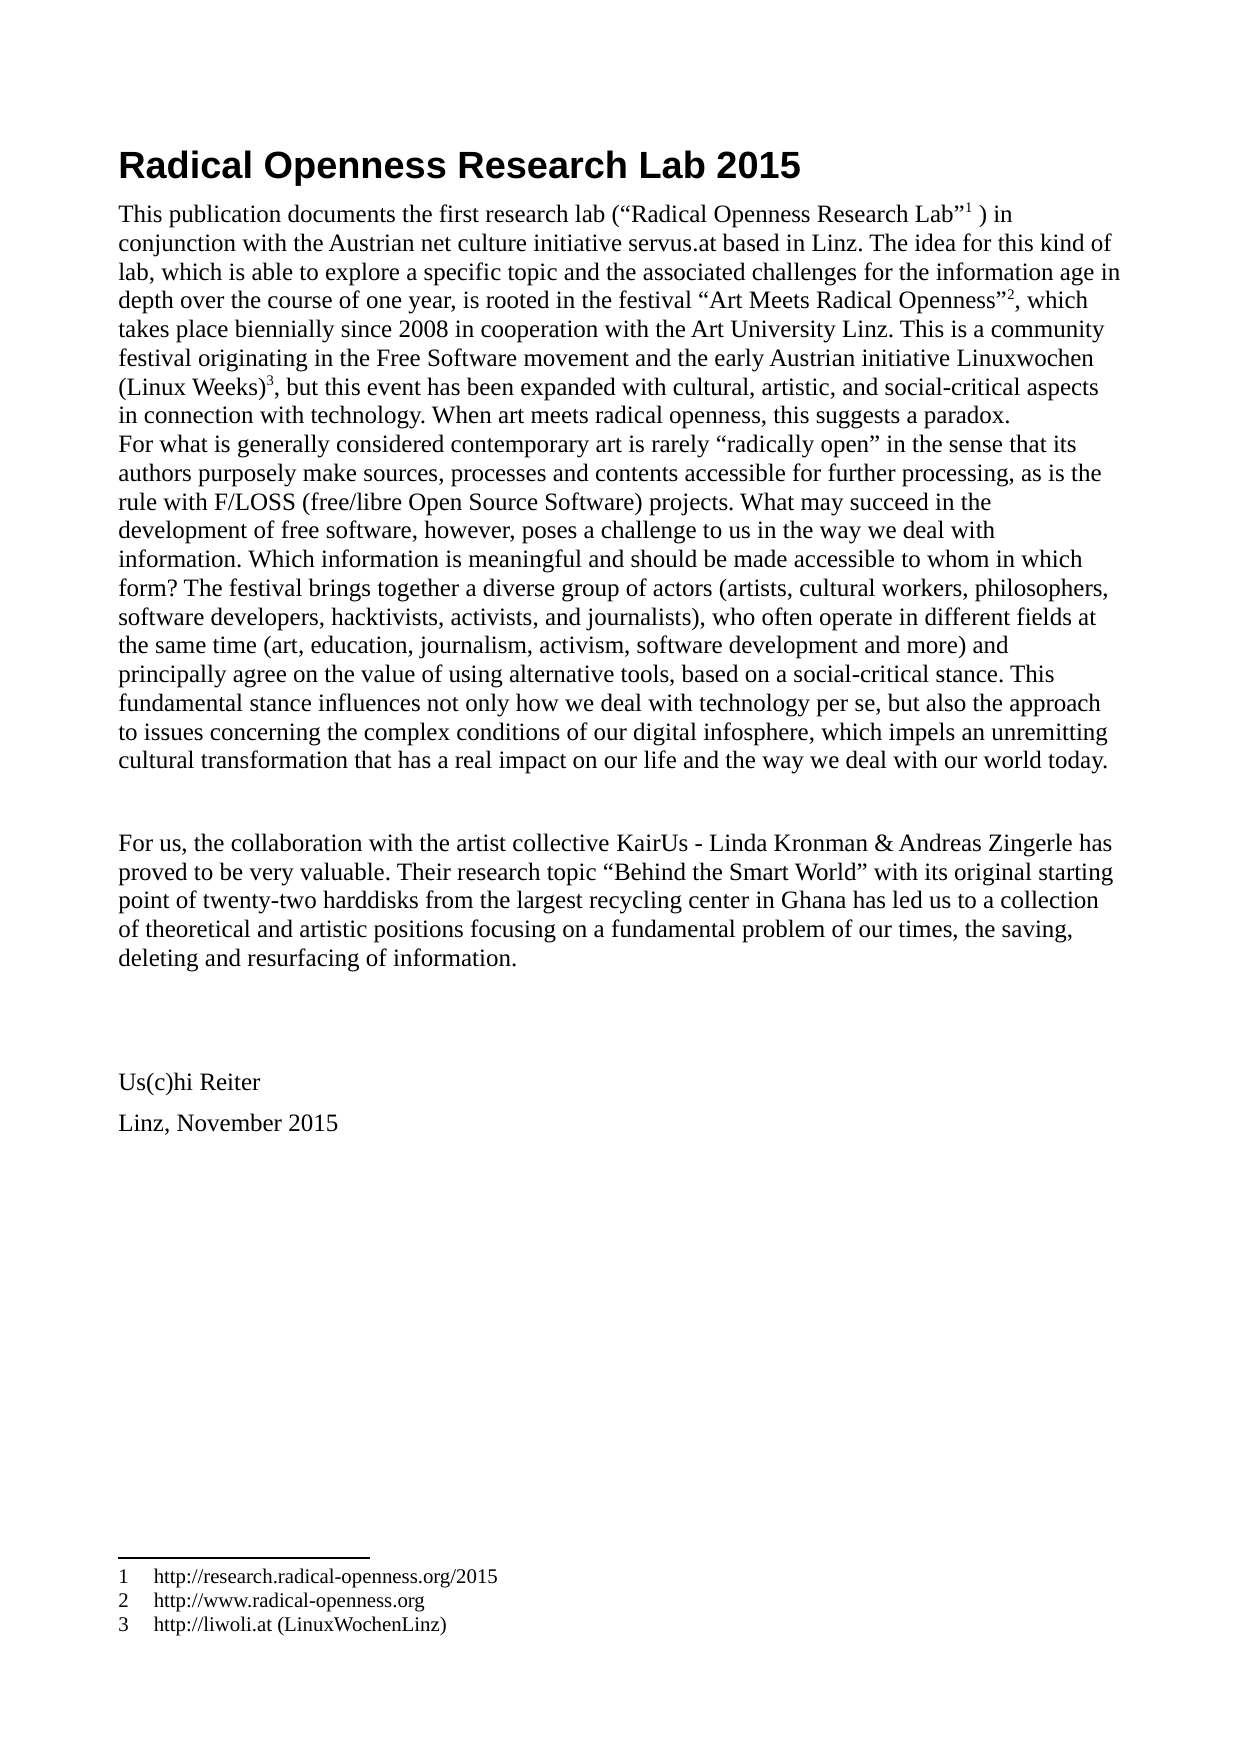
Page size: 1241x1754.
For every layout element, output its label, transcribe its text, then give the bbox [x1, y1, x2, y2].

text For us, the collaboration with the artist collective KairUs - Linda Kronman & Andreas Zingerle has proved to be very valuable. Their research topic “Behind the Smart World” with its original starting point of twenty-two harddisks from the largest recycling center in Ghana has led us to a collection of theoretical and artistic positions focusing on a fundamental problem of our times, the saving, deleting and resurfacing of information. [118, 828, 1122, 972]
subtitle Radical Openness Research Lab 2015 [118, 143, 1122, 187]
text Linz, November 2015 [118, 1108, 1122, 1137]
text Us(c)hi Reiter [118, 1067, 1122, 1096]
text This publication documents the first research lab (“Radical Openness Research Lab” ) in conjunction with the Austrian net culture initiative servus.at based in Linz. The idea for this kind of lab, which is able to explore a specific topic and the associated challenges for the information age in depth over the course of one year, is rooted in the festival “Art Meets Radical Openness”, which takes place biennially since 2008 in cooperation with the Art University Linz. This is a community festival originating in the Free Software movement and the early Austrian initiative Linuxwochen (Linux Weeks), but this event has been expanded with cultural, artistic, and social-critical aspects in connection with technology. When art meets radical openness, this suggests a paradox. For what is generally considered contemporary art is rarely “radically open” in the sense that its authors purposely make sources, processes and contents accessible for further processing, as is the rule with F/LOSS (free/libre Open Source Software) projects. What may succeed in the development of free software, however, poses a challenge to us in the way we deal with information. Which information is meaningful and should be made accessible to whom in which form? The festival brings together a diverse group of actors (artists, cultural workers, philosophers, software developers, hacktivists, activists, and journalists), who often operate in different fields at the same time (art, education, journalism, activism, software development and more) and principally agree on the value of using alternative tools, based on a social-critical stance. This fundamental stance influences not only how we deal with technology per se, but also the approach to issues concerning the complex conditions of our digital infosphere, which impels an unremitting cultural transformation that has a real impact on our life and the way we deal with our world today. [118, 199, 1122, 774]
text http://www.radical-openness.org [118, 1588, 1122, 1612]
text http://liwoli.at (LinuxWochenLinz) [118, 1612, 1122, 1636]
text http://research.radical-openness.org/2015 [118, 1564, 1122, 1588]
